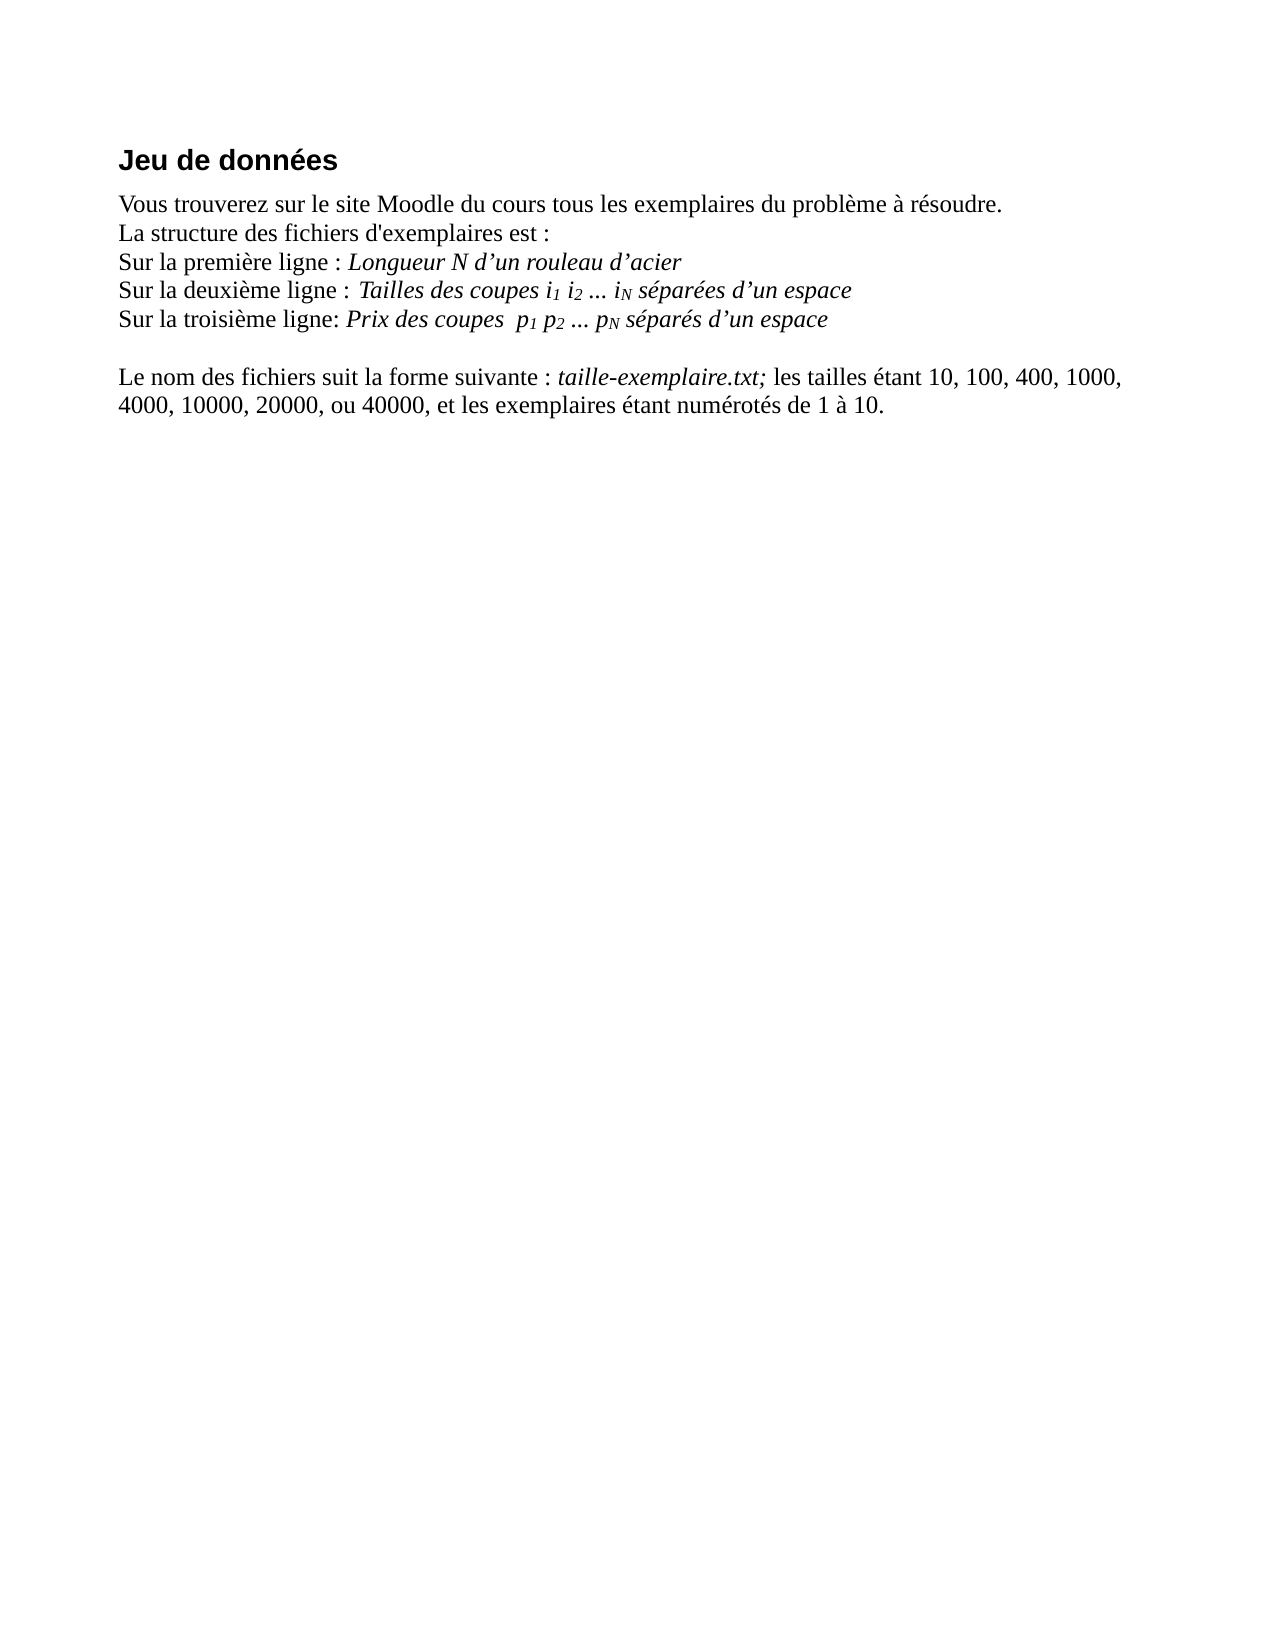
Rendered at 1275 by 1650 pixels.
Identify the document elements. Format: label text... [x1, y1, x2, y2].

text Le nom des fichiers suit la forme suivante : taille-exemplaire.txt; les tailles étant 10, 100, 400, 1000, 4000, 10000, 20000, ou 40000, et les exemplaires étant numérotés de 1 à 10. [118, 362, 1157, 419]
text Sur la deuxième ligne : Tailles des coupes i1 i2 ... iN séparées d’un espace [118, 275, 1157, 304]
text Vous trouverez sur le site Moodle du cours tous les exemplaires du problème à résoudre. [118, 189, 1157, 218]
text Sur la troisième ligne: Prix des coupes p1 p2 ... pN séparés d’un espace [118, 304, 1157, 333]
text Sur la première ligne : Longueur N d’un rouleau d’acier [118, 247, 1157, 275]
text La structure des fichiers d'exemplaires est : [118, 218, 1157, 247]
subtitle Jeu de données [118, 143, 1157, 177]
